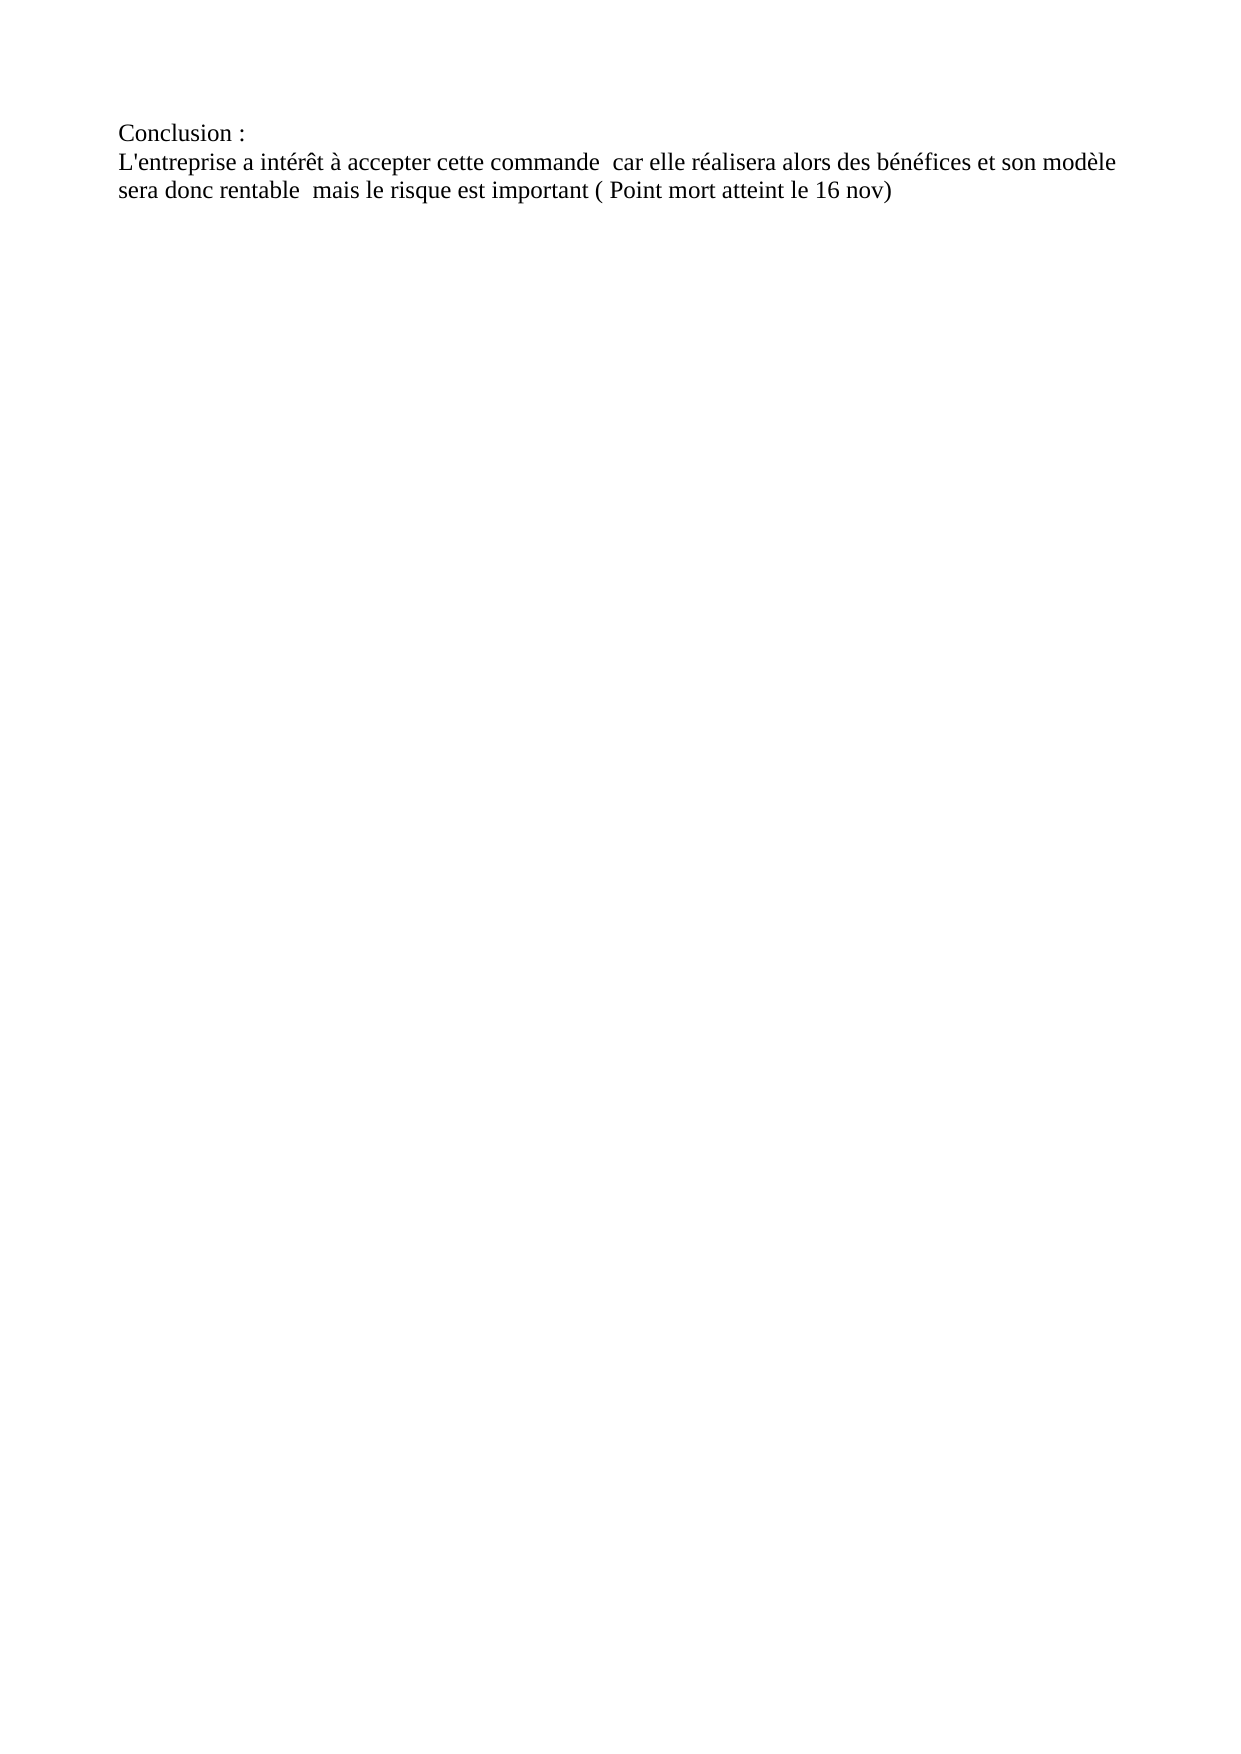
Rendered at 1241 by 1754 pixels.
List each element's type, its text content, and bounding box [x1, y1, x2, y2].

text Conclusion : [118, 118, 1122, 147]
text L'entreprise a intérêt à accepter cette commande car elle réalisera alors des bénéfices et son modèle sera donc rentable mais le risque est important ( Point mort atteint le 16 nov) [118, 147, 1122, 204]
